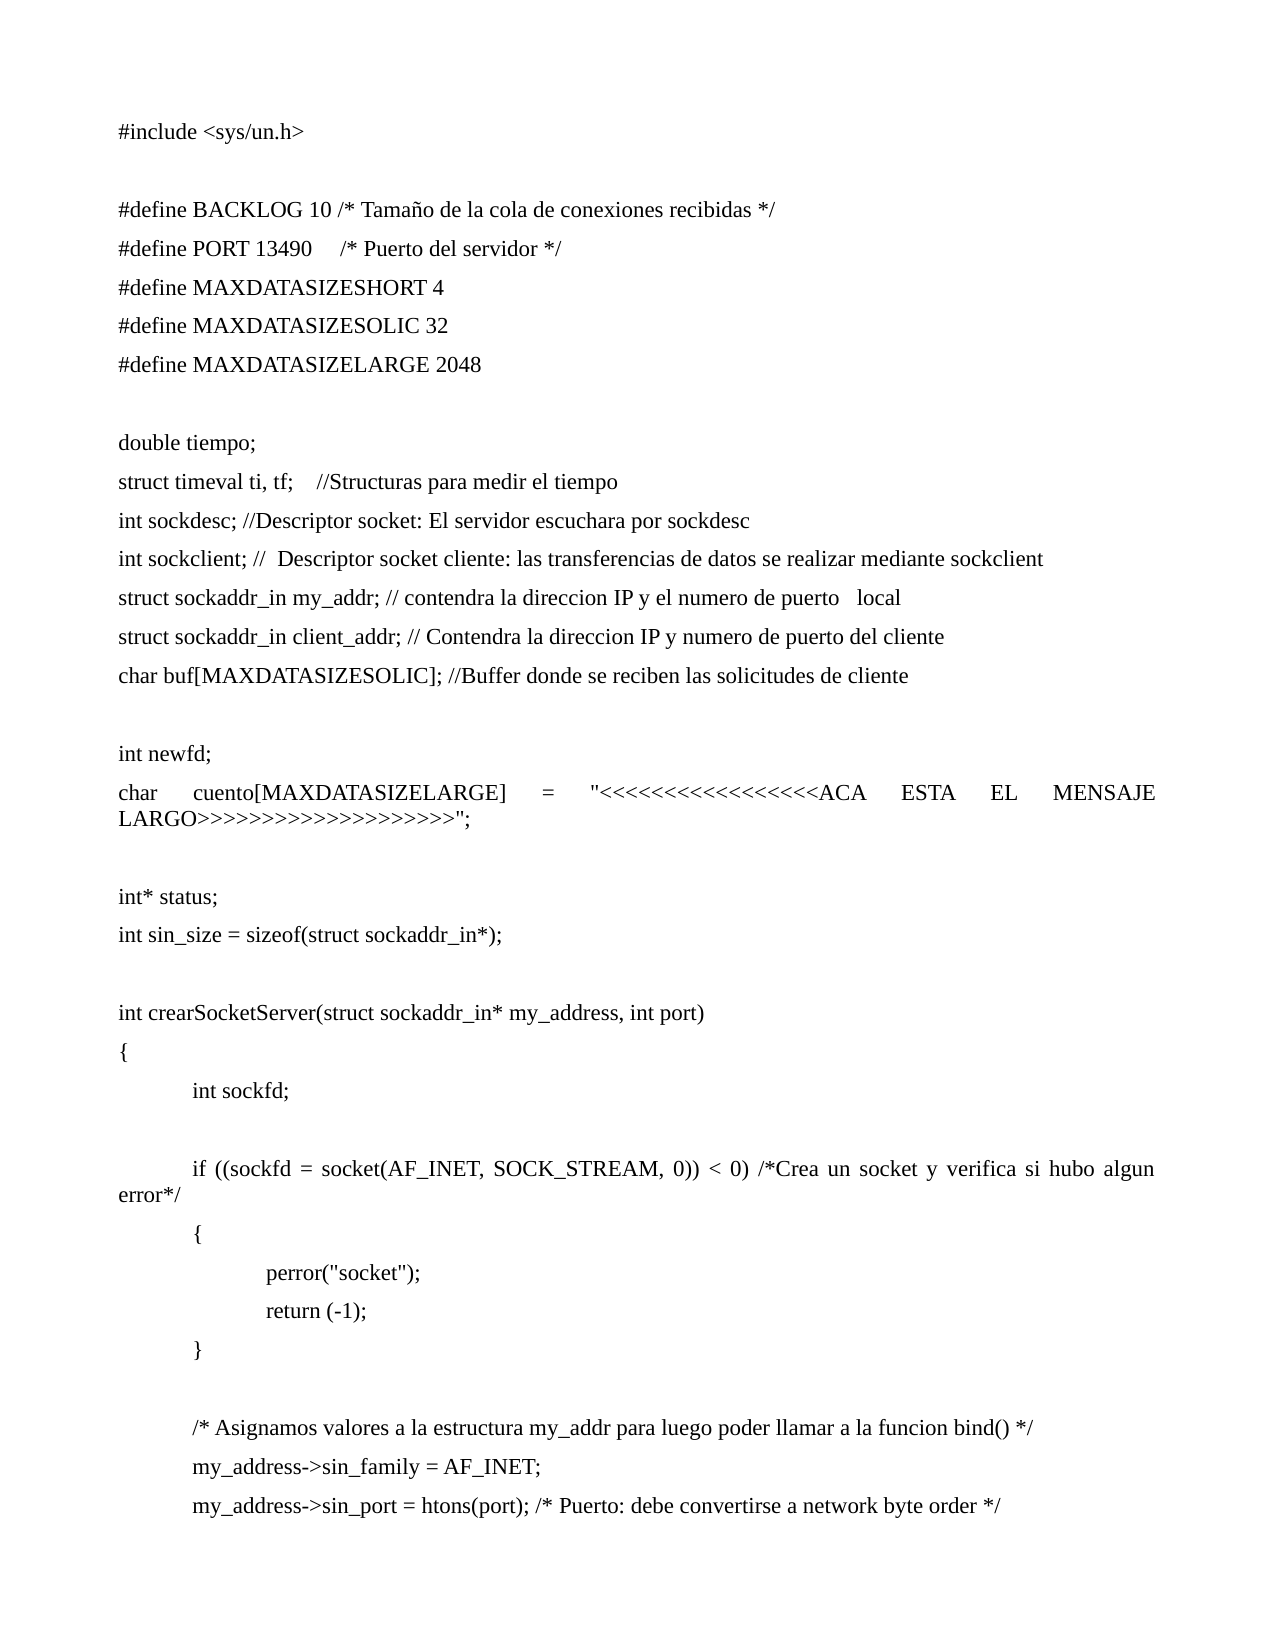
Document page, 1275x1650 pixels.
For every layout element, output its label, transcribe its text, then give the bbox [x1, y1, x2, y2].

text if ((sockfd = socket(AF_INET, SOCK_STREAM, 0)) < 0) /*Crea un socket y verifica si hubo algun error*/ [118, 1155, 1157, 1207]
text } [118, 1336, 1157, 1363]
text #define MAXDATASIZESHORT 4 [118, 273, 1157, 300]
text int* status; [118, 883, 1157, 909]
text int crearSocketServer(struct sockaddr_in* my_address, int port) [118, 999, 1157, 1026]
text struct sockaddr_in my_addr; // contendra la direccion IP y el numero de puerto local [118, 584, 1157, 611]
text int sockclient; // Descriptor socket cliente: las transferencias de datos se realizar mediante sockclient [118, 546, 1157, 572]
text int sockdesc; //Descriptor socket: El servidor escuchara por sockdesc [118, 507, 1157, 533]
text #include <sys/un.h> [118, 118, 1157, 144]
text { [118, 1220, 1157, 1246]
text my_address->sin_port = htons(port); /* Puerto: debe convertirse a network byte order */ [118, 1492, 1157, 1518]
text int newfd; [118, 740, 1157, 766]
text char cuento[MAXDATASIZELARGE] = "<<<<<<<<<<<<<<<<<ACA ESTA EL MENSAJE LARGO>>>>>>>>>>>>>>>>>>>>"; [118, 779, 1157, 831]
text #define MAXDATASIZESOLIC 32 [118, 312, 1157, 339]
text int sockfd; [118, 1077, 1157, 1103]
text return (-1); [118, 1298, 1157, 1324]
text #define PORT 13490 /* Puerto del servidor */ [118, 235, 1157, 261]
text int sin_size = sizeof(struct sockaddr_in*); [118, 922, 1157, 948]
text #define BACKLOG 10 /* Tamaño de la cola de conexiones recibidas */ [118, 196, 1157, 222]
text #define MAXDATASIZELARGE 2048 [118, 351, 1157, 378]
text double tiempo; [118, 429, 1157, 455]
text struct sockaddr_in client_addr; // Contendra la direccion IP y numero de puerto del cliente [118, 623, 1157, 649]
text my_address->sin_family = AF_INET; [118, 1453, 1157, 1479]
text perror("socket"); [118, 1259, 1157, 1285]
text struct timeval ti, tf; //Structuras para medir el tiempo [118, 468, 1157, 494]
text char buf[MAXDATASIZESOLIC]; //Buffer donde se reciben las solicitudes de cliente [118, 662, 1157, 688]
text { [118, 1038, 1157, 1064]
text /* Asignamos valores a la estructura my_addr para luego poder llamar a la funcion bind() */ [118, 1414, 1157, 1441]
